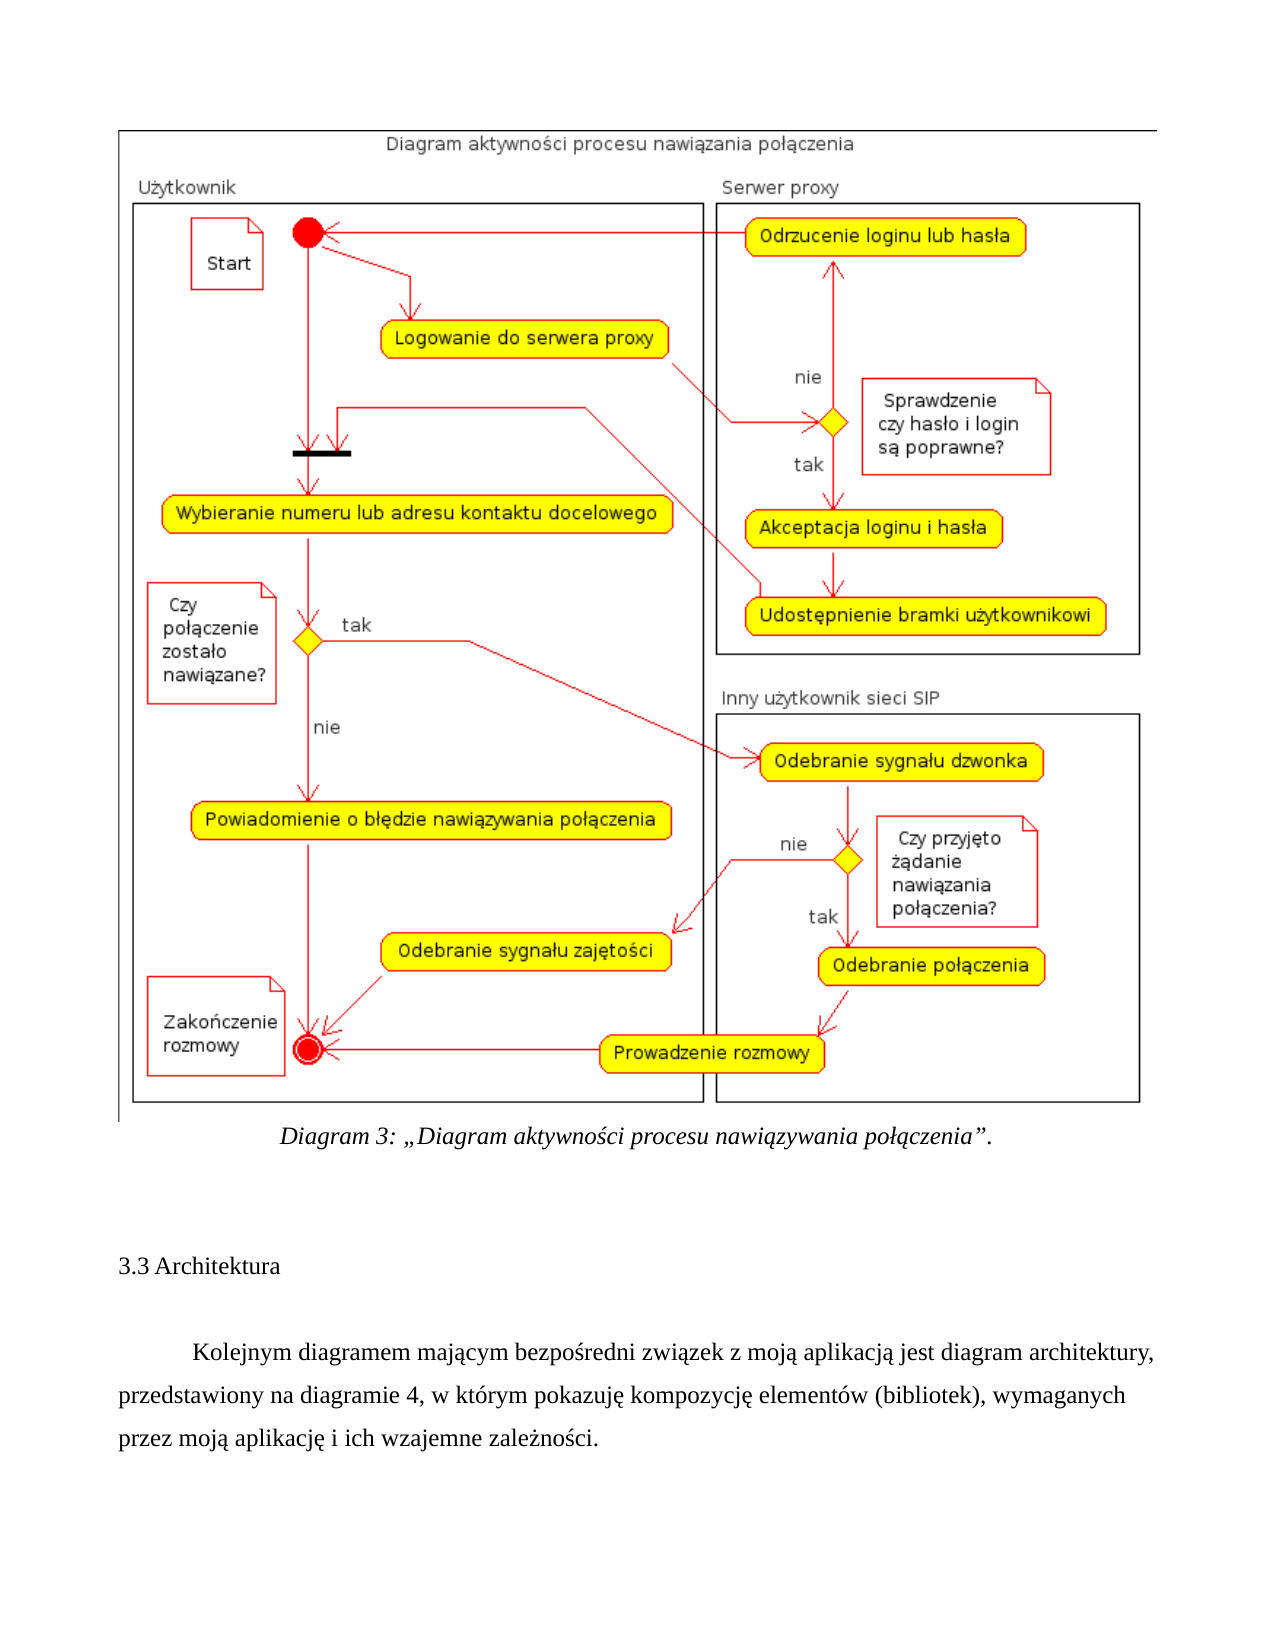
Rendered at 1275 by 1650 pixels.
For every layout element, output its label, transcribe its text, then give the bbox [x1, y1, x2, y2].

text 3.3 Architektura [118, 1251, 1157, 1279]
picture [118, 130, 1158, 1122]
text Kolejnym diagramem mającym bezpośredni związek z moją aplikacją jest diagram architektury, przedstawiony na diagramie 4, w którym pokazuję kompozycję elementów (bibliotek), wymaganych przez moją aplikację i ich wzajemne zależności. [118, 1337, 1157, 1452]
text Diagram 3: „Diagram aktywności procesu nawiązywania połączenia”. [118, 1122, 1157, 1150]
